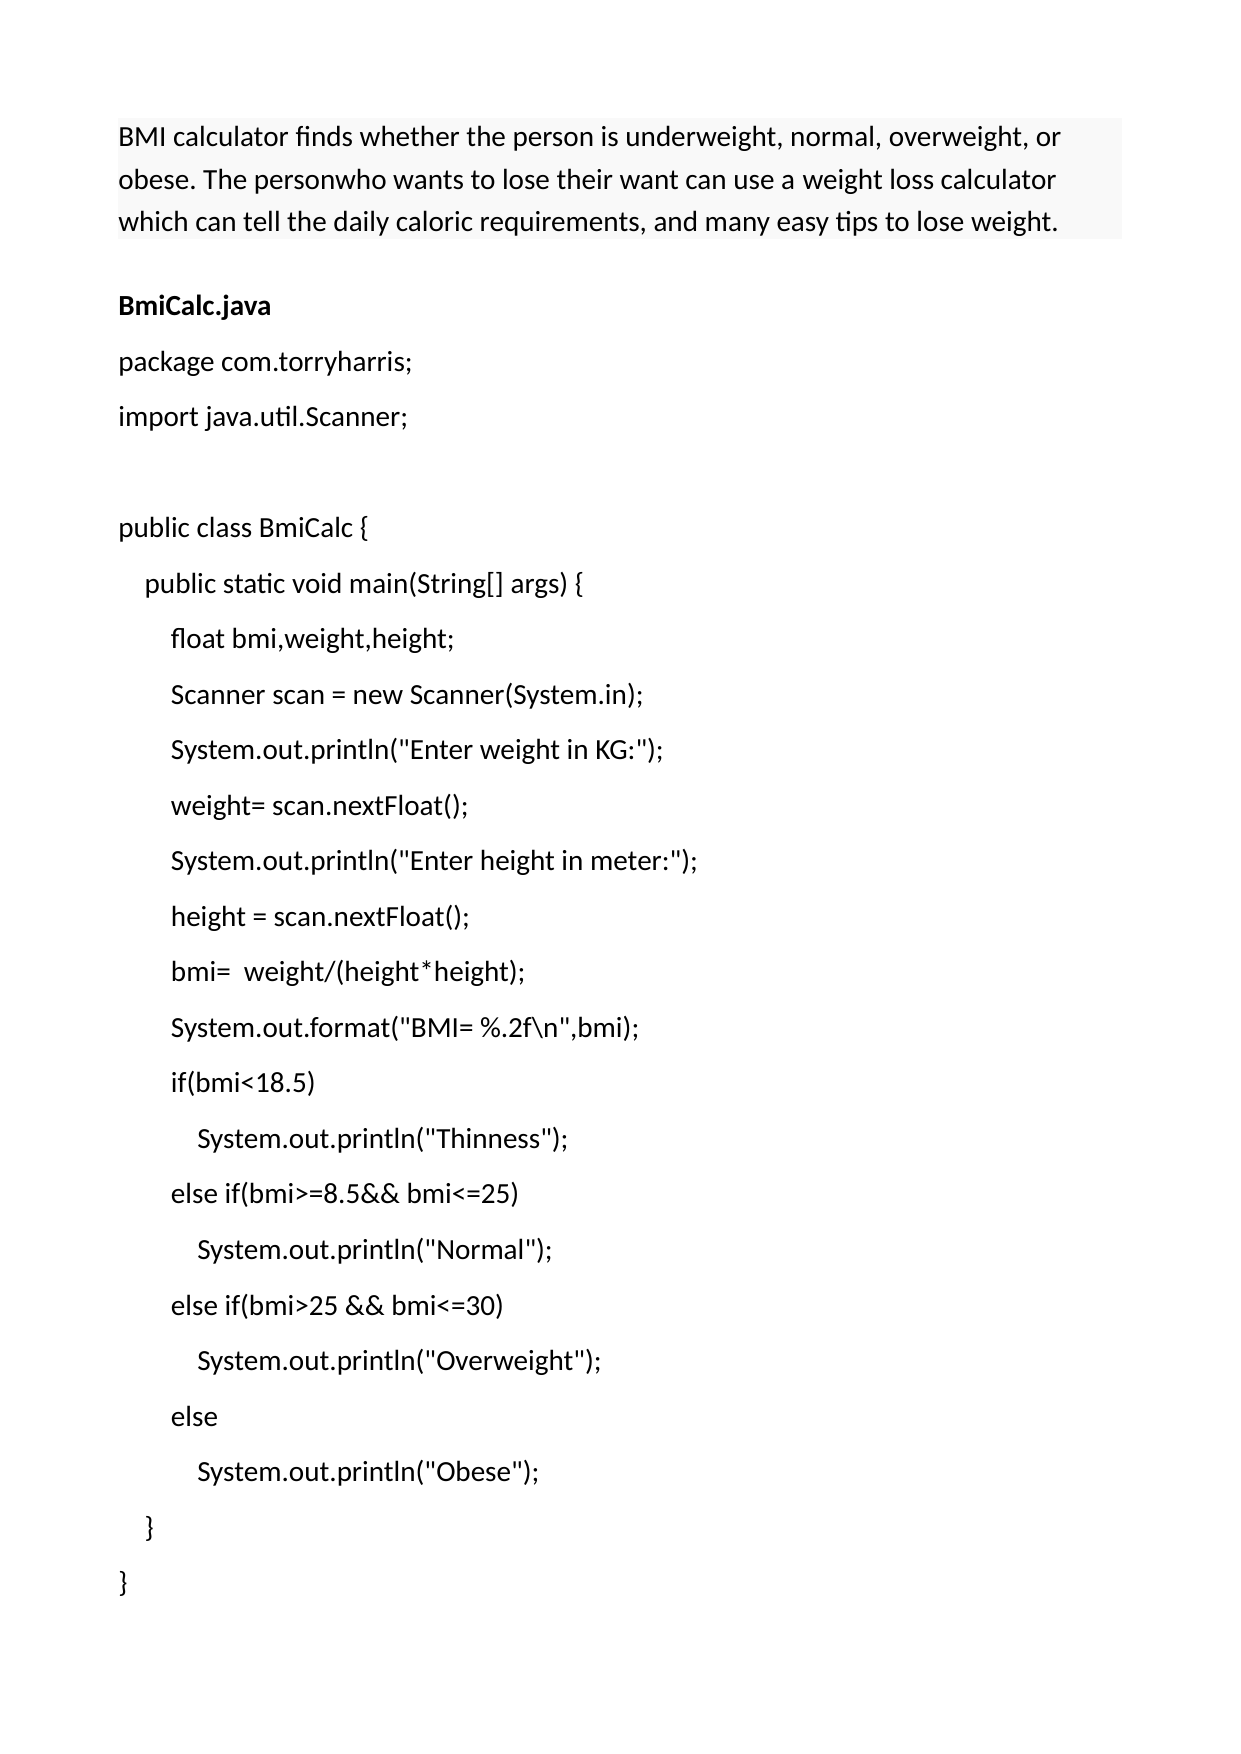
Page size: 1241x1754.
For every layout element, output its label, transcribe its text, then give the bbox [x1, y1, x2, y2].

text else if(bmi>25 && bmi<=30) [118, 1287, 1122, 1322]
text System.out.println("Normal"); [118, 1231, 1122, 1267]
text else [118, 1398, 1122, 1433]
text System.out.println("Overweight"); [118, 1342, 1122, 1378]
text } [118, 1509, 1122, 1544]
text bmi= weight/(height*height); [118, 953, 1122, 989]
text public static void main(String[] args) { [118, 565, 1122, 600]
text System.out.format("BMI= %.2f\n",bmi); [118, 1009, 1122, 1044]
text height = scan.nextFloat(); [118, 898, 1122, 933]
text package com.torryharris; [118, 343, 1122, 378]
text weight= scan.nextFloat(); [118, 787, 1122, 822]
text import java.util.Scanner; [118, 398, 1122, 434]
text System.out.println("Thinness"); [118, 1120, 1122, 1156]
text } [118, 1564, 1122, 1600]
text System.out.println("Enter height in meter:"); [118, 842, 1122, 878]
text System.out.println("Obese"); [118, 1453, 1122, 1489]
text Scanner scan = new Scanner(System.in); [118, 676, 1122, 711]
text BmiCalc.java [118, 246, 1122, 323]
text public class BmiCalc { [118, 509, 1122, 545]
text BMI calculator finds whether the person is underweight, normal, overweight, or obese. The personwho wants to lose their want can use a weight loss calculator which can tell the daily caloric requirements, and many easy tips to lose weight. [118, 118, 1122, 239]
text float bmi,weight,height; [118, 620, 1122, 656]
text if(bmi<18.5) [118, 1064, 1122, 1100]
text System.out.println("Enter weight in KG:"); [118, 731, 1122, 767]
text else if(bmi>=8.5&& bmi<=25) [118, 1176, 1122, 1211]
